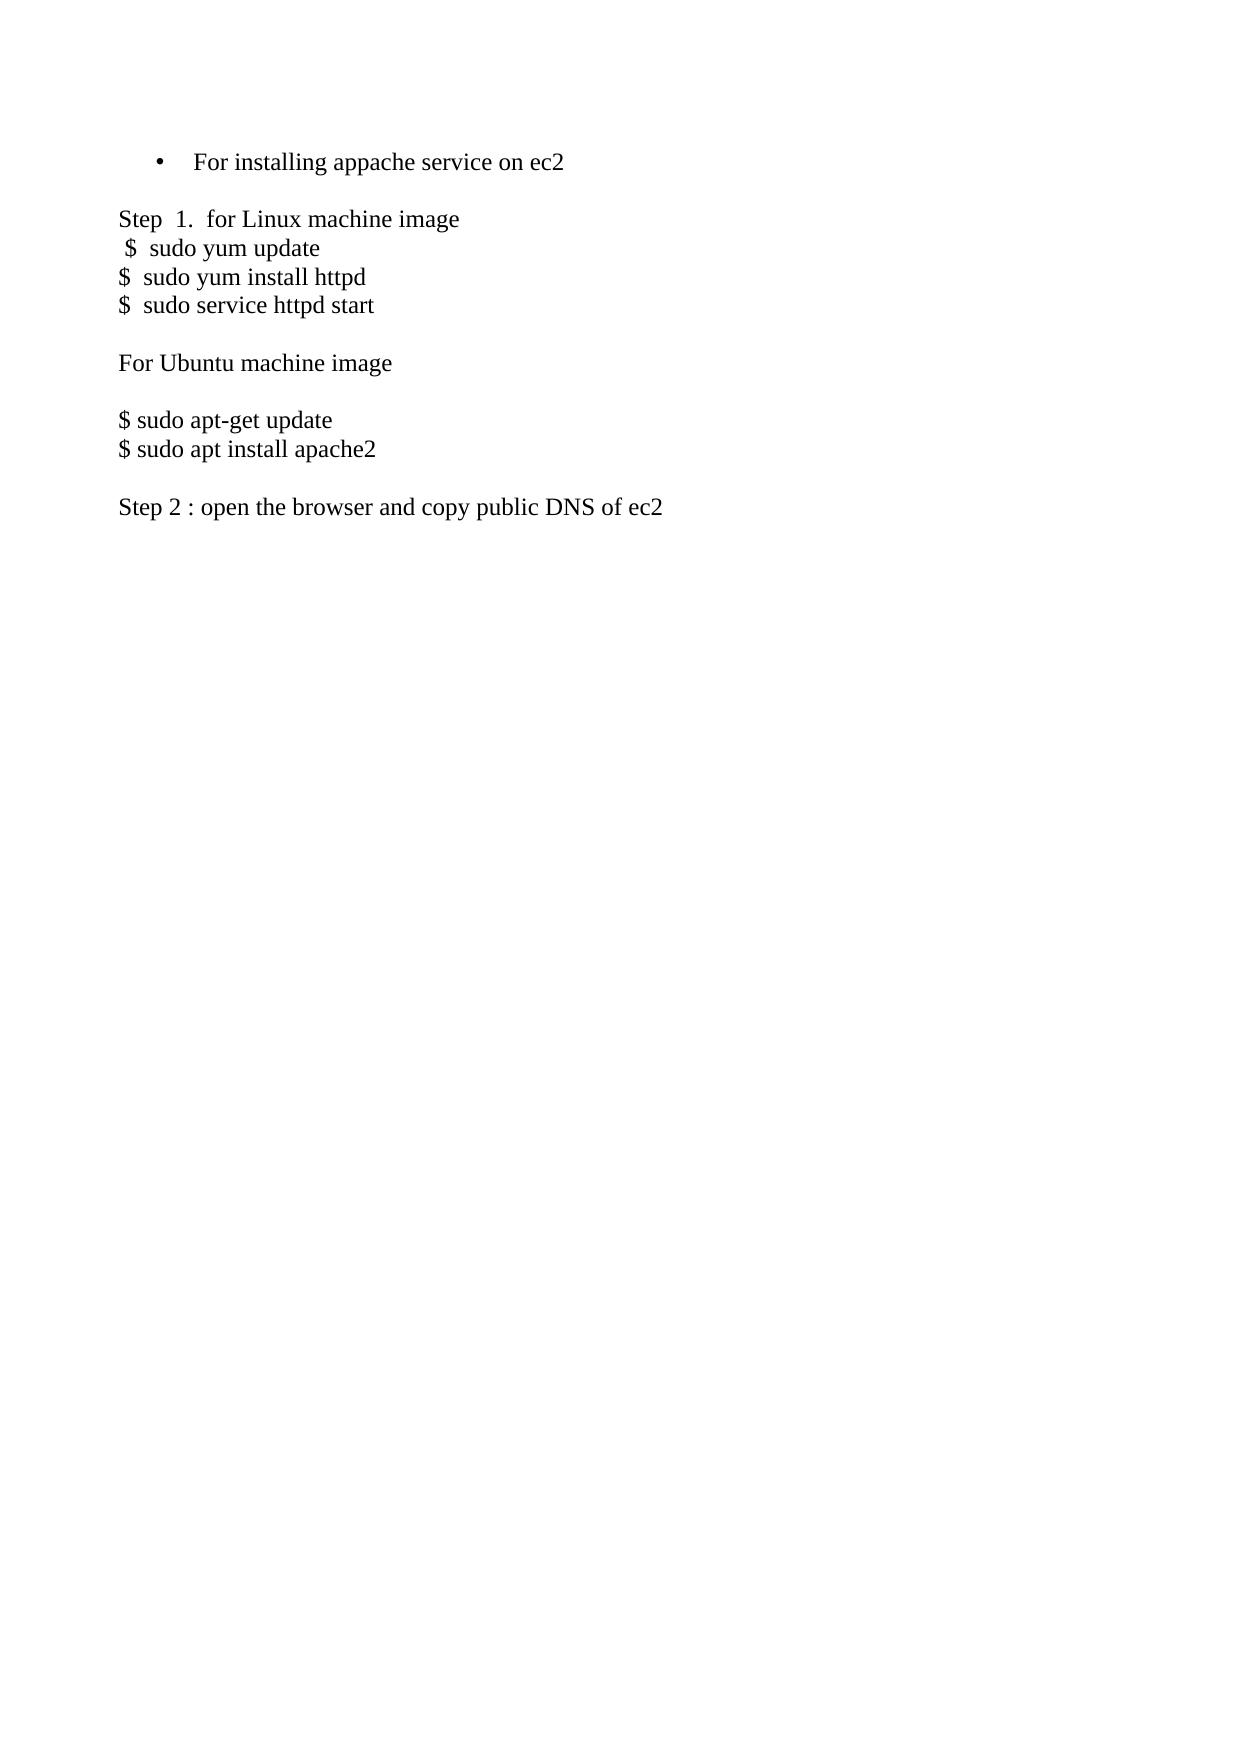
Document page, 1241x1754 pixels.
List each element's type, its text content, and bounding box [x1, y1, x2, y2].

text $ sudo yum update [118, 233, 1122, 262]
text $ sudo apt-get update [118, 406, 1122, 434]
text Step 1. for Linux machine image [118, 204, 1122, 233]
text $ sudo yum install httpd [118, 262, 1122, 291]
text For Ubuntu machine image [118, 348, 1122, 377]
text $ sudo apt install apache2 [118, 434, 1122, 463]
text Step 2 : open the browser and copy public DNS of ec2 [118, 492, 1122, 521]
list For installing appache service on ec2 [156, 147, 1122, 176]
text $ sudo service httpd start [118, 291, 1122, 319]
